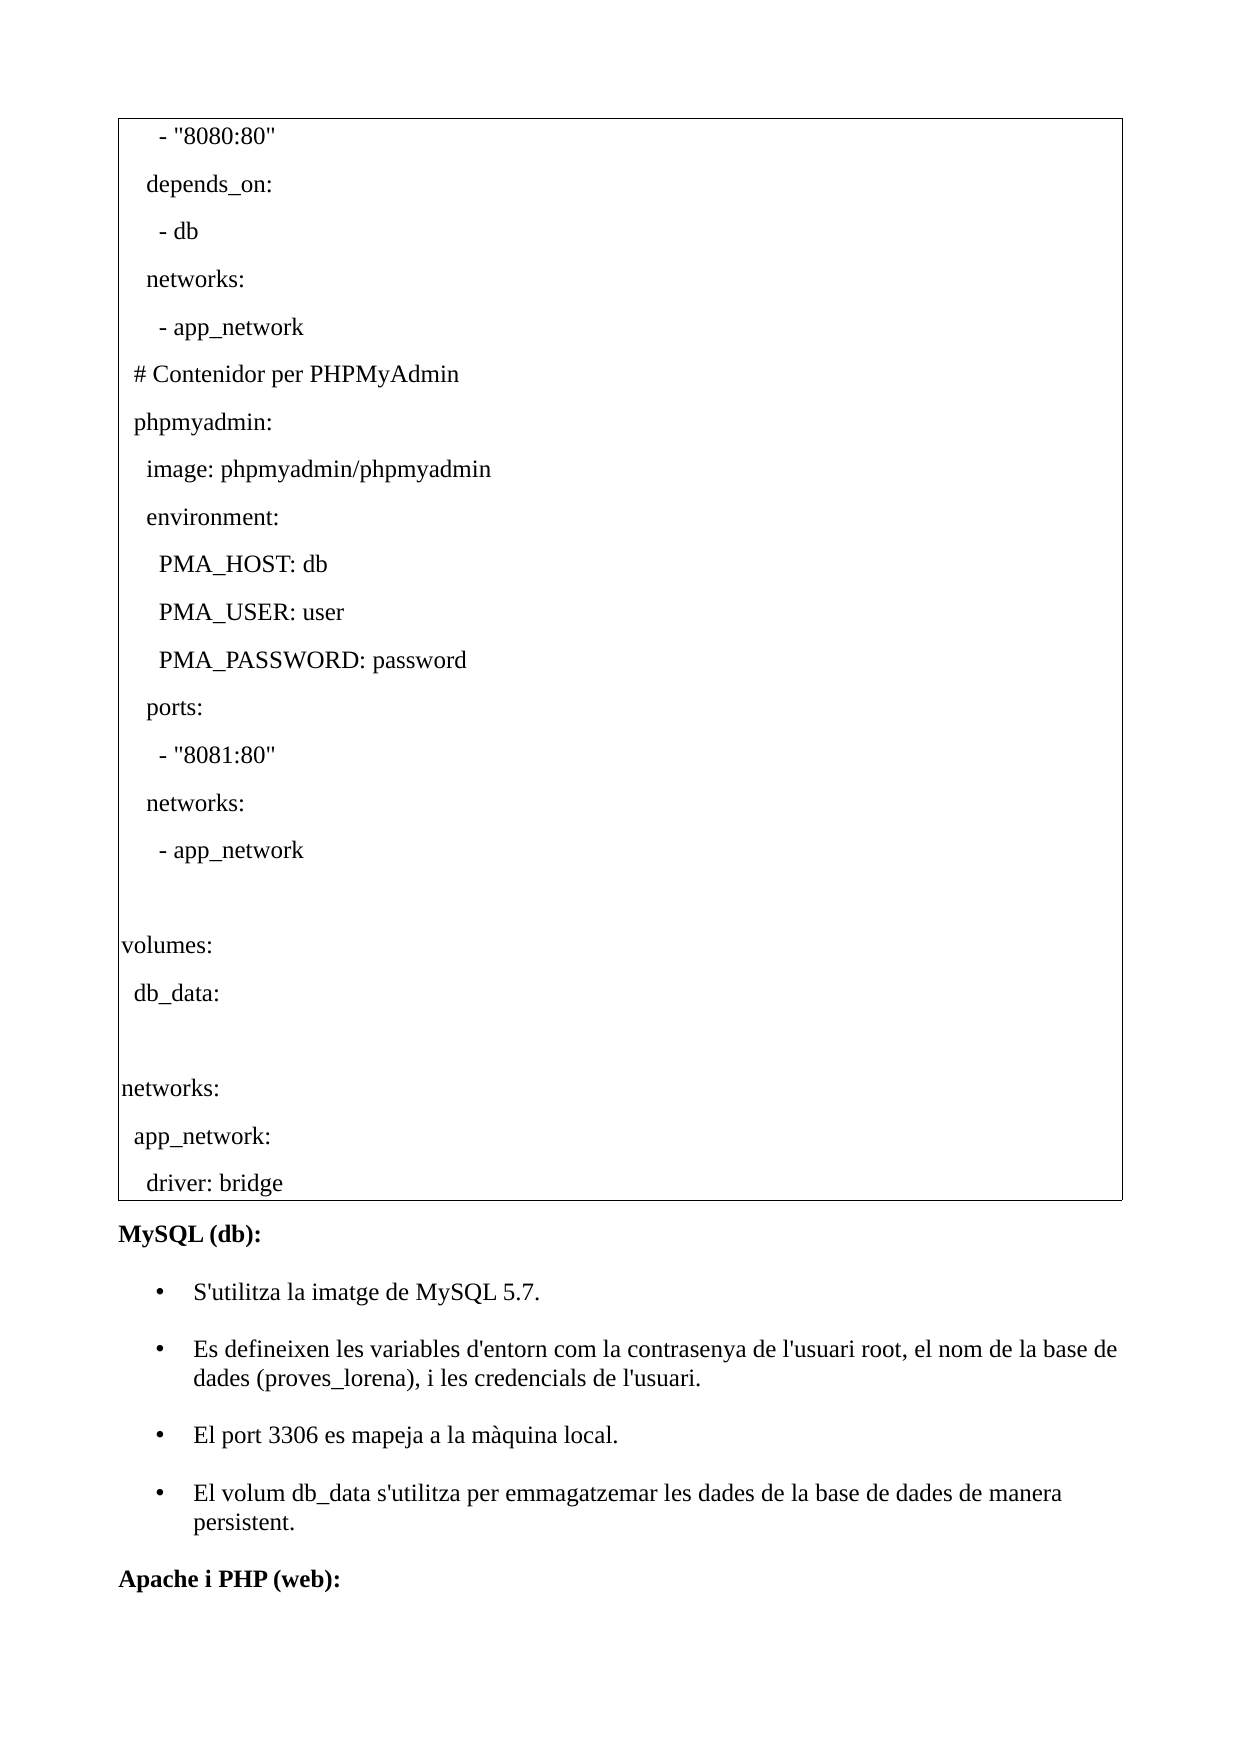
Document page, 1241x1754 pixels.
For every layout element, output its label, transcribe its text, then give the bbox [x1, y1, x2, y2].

text networks: [119, 261, 1122, 293]
text app_network: [119, 1118, 1122, 1149]
text driver: bridge [119, 1165, 1122, 1200]
list S'utilitza la imatge de MySQL 5.7. [156, 1277, 1122, 1305]
text depends_on: [119, 166, 1122, 197]
text Apache i PHP (web): [118, 1564, 1122, 1593]
text # Contenidor per PHPMyAdmin [119, 356, 1122, 388]
text - "8080:80" [119, 119, 1122, 150]
text environment: [119, 499, 1122, 531]
text MySQL (db): [118, 1219, 1122, 1248]
text networks: [119, 1070, 1122, 1102]
text - app_network [119, 308, 1122, 340]
text PMA_USER: user [119, 594, 1122, 626]
text - db [119, 213, 1122, 245]
text networks: [119, 784, 1122, 816]
text PMA_HOST: db [119, 547, 1122, 578]
text image: phpmyadmin/phpmyadmin [119, 451, 1122, 483]
text db_data: [119, 975, 1122, 1007]
text - "8081:80" [119, 737, 1122, 769]
text PMA_PASSWORD: password [119, 642, 1122, 673]
list Es defineixen les variables d'entorn com la contrasenya de l'usuari root, el nom de la base de dades (proves_lorena), i les credencials de l'usuari. [156, 1334, 1122, 1392]
text phpmyadmin: [119, 404, 1122, 436]
text ports: [119, 689, 1122, 721]
text - app_network [119, 832, 1122, 864]
text volumes: [119, 927, 1122, 959]
list El volum db_data s'utilitza per emmagatzemar les dades de la base de dades de manera persistent. [156, 1478, 1122, 1535]
list El port 3306 es mapeja a la màquina local. [156, 1420, 1122, 1449]
